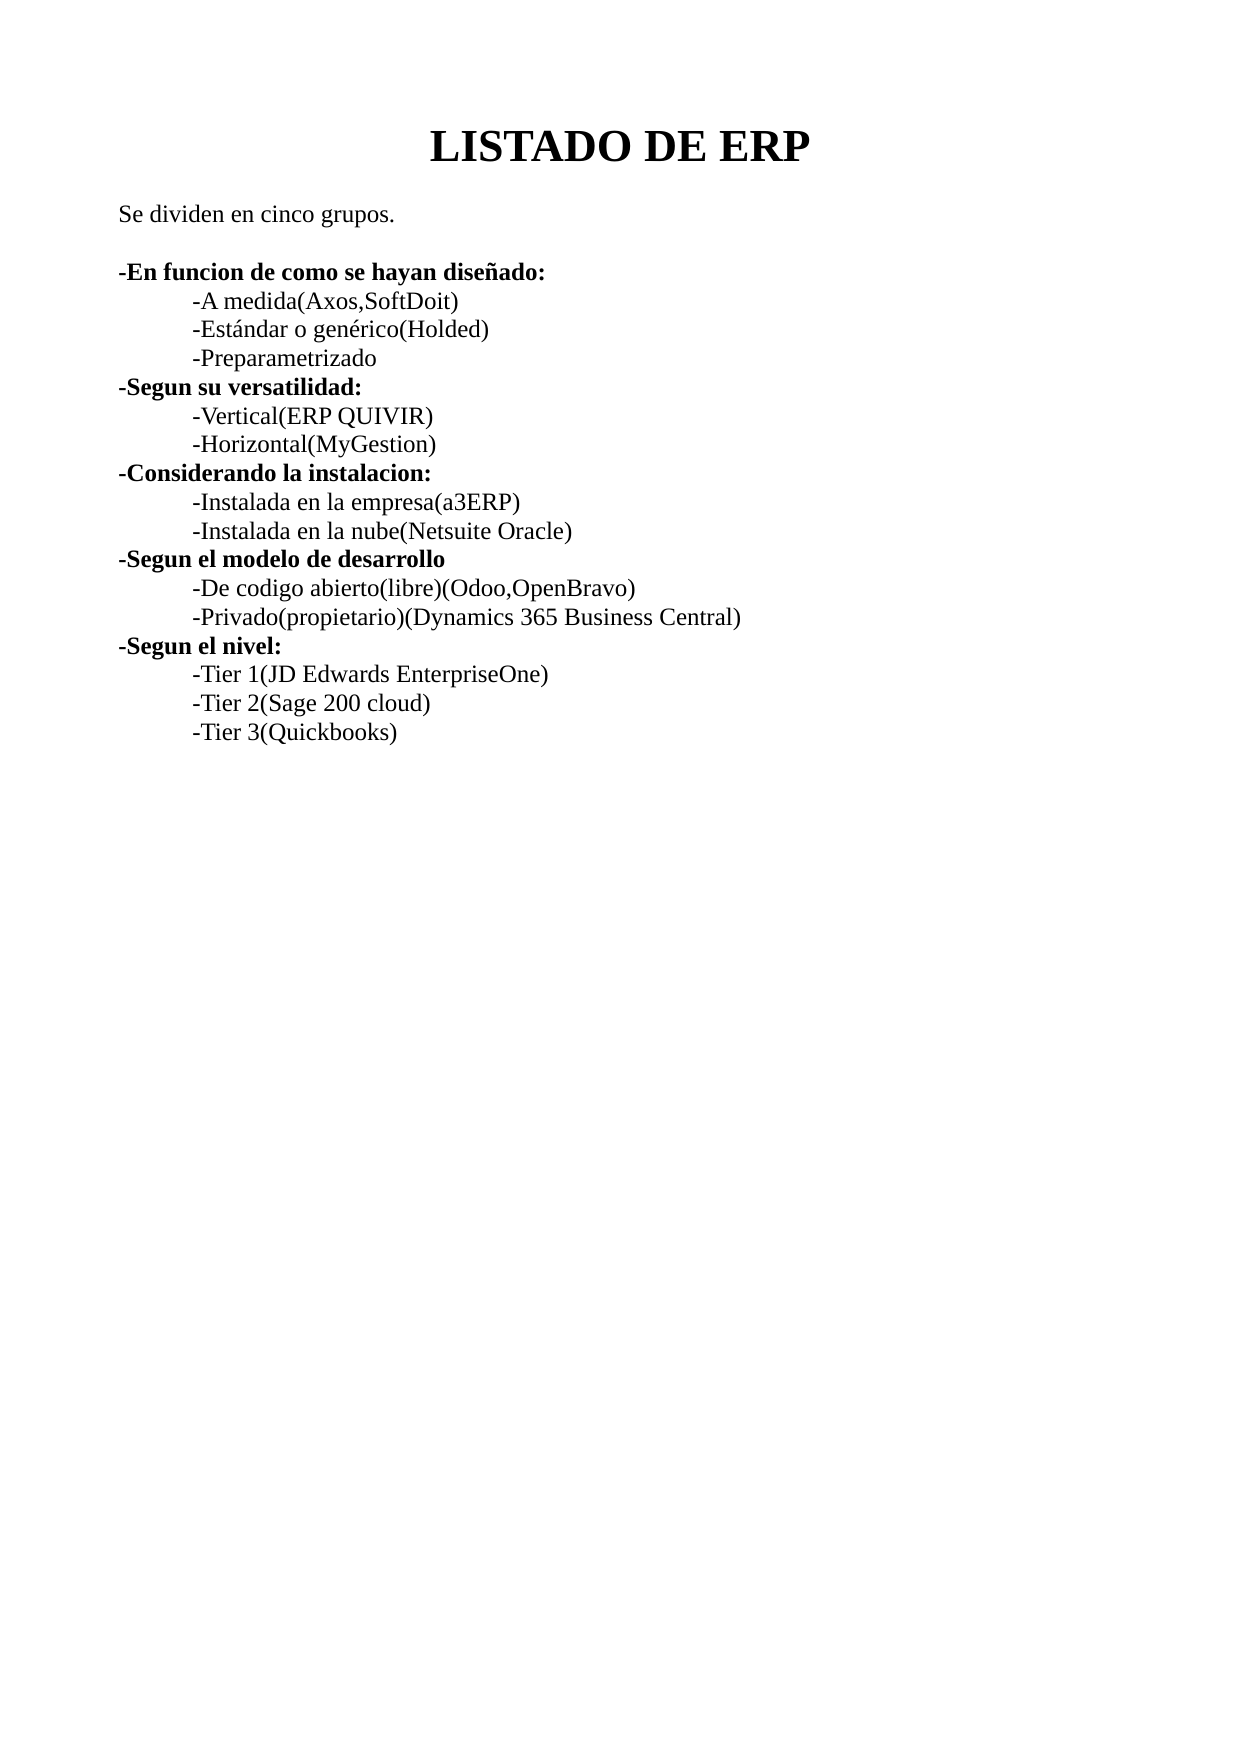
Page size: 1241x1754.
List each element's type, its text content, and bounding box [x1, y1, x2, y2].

text -Segun su versatilidad: [118, 372, 1122, 401]
text -Tier 2(Sage 200 cloud) [118, 688, 1122, 717]
text -Tier 1(JD Edwards EnterpriseOne) [118, 659, 1122, 688]
text -Estándar o genérico(Holded) [118, 314, 1122, 343]
text -Instalada en la empresa(a3ERP) [118, 487, 1122, 516]
text -Preparametrizado [118, 343, 1122, 372]
text -Segun el nivel: [118, 631, 1122, 659]
text Se dividen en cinco grupos. [118, 199, 1122, 228]
text LISTADO DE ERP [118, 118, 1122, 171]
text -En funcion de como se hayan diseñado: [118, 257, 1122, 286]
text -Considerando la instalacion: [118, 458, 1122, 487]
text -Instalada en la nube(Netsuite Oracle) [118, 516, 1122, 544]
text -Tier 3(Quickbooks) [118, 717, 1122, 746]
text -A medida(Axos,SoftDoit) [118, 286, 1122, 314]
text -Horizontal(MyGestion) [118, 429, 1122, 458]
text -Segun el modelo de desarrollo [118, 544, 1122, 573]
text -De codigo abierto(libre)(Odoo,OpenBravo) [118, 573, 1122, 602]
text -Vertical(ERP QUIVIR) [118, 401, 1122, 429]
text -Privado(propietario)(Dynamics 365 Business Central) [118, 602, 1122, 631]
